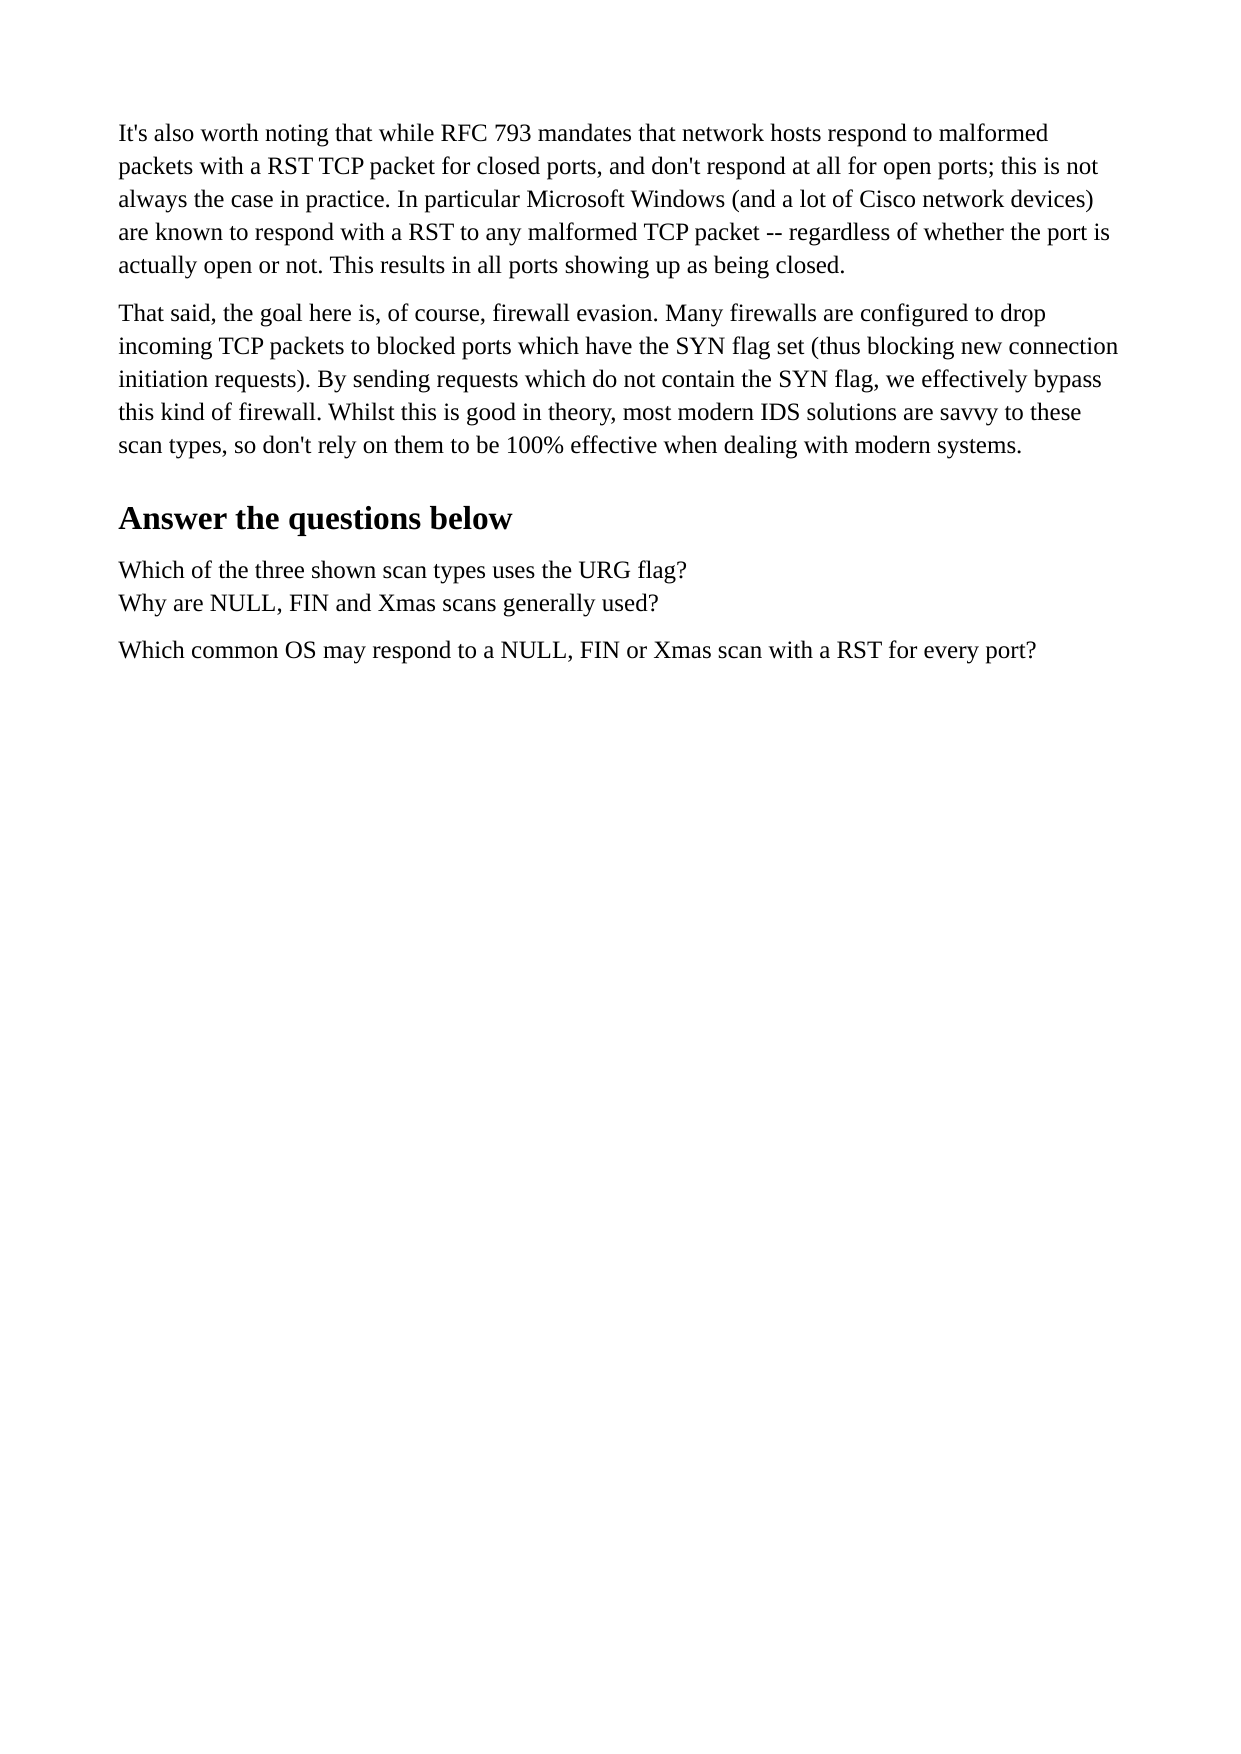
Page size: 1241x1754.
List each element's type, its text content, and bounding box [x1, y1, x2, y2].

subtitle Answer the questions below [118, 498, 1122, 537]
text Which common OS may respond to a NULL, FIN or Xmas scan with a RST for every port? [118, 636, 1122, 664]
text Why are NULL, FIN and Xmas scans generally used? [118, 588, 1122, 617]
text Which of the three shown scan types uses the URG flag? [118, 555, 1122, 584]
text That said, the goal here is, of course, firewall evasion. Many firewalls are configured to drop incoming TCP packets to blocked ports which have the SYN flag set (thus blocking new connection initiation requests). By sending requests which do not contain the SYN flag, we effectively bypass this kind of firewall. Whilst this is good in theory, most modern IDS solutions are savvy to these scan types, so don't rely on them to be 100% effective when dealing with modern systems. [118, 298, 1122, 459]
text It's also worth noting that while RFC 793 mandates that network hosts respond to malformed packets with a RST TCP packet for closed ports, and don't respond at all for open ports; this is not always the case in practice. In particular Microsoft Windows (and a lot of Cisco network devices) are known to respond with a RST to any malformed TCP packet -- regardless of whether the port is actually open or not. This results in all ports showing up as being closed. [118, 118, 1122, 279]
